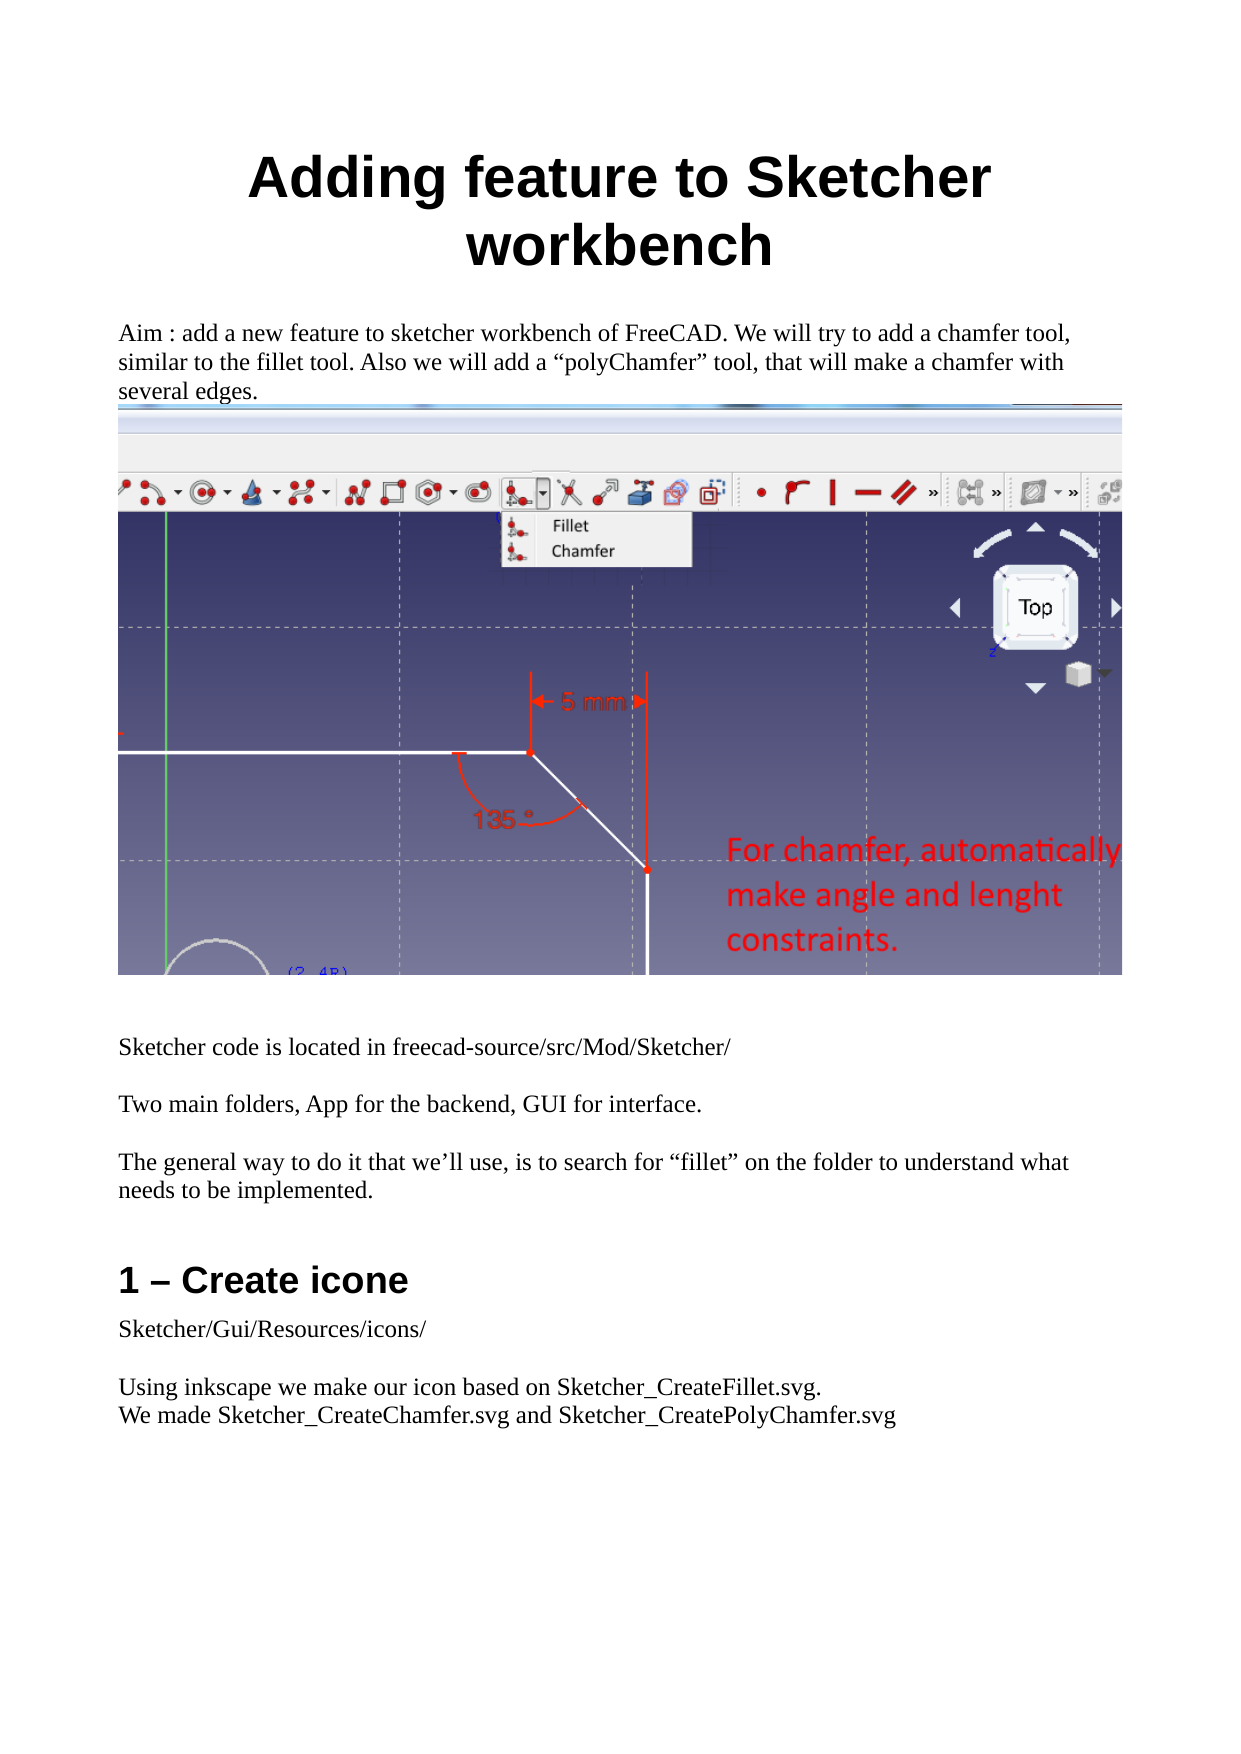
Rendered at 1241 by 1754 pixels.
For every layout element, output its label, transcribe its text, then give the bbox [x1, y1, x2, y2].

text Sketcher/Gui/Resources/icons/ [118, 1314, 1122, 1343]
text Two main folders, App for the backend, GUI for interface. [118, 1089, 1122, 1118]
text The general way to do it that we’ll use, is to search for “fillet” on the folder to understand what needs to be implemented. [118, 1147, 1122, 1204]
title Adding feature to Sketcher workbench [118, 143, 1122, 277]
text We made Sketcher_CreateChamfer.svg and Sketcher_CreatePolyChamfer.svg [118, 1401, 1122, 1429]
subtitle 1 – Create icone [118, 1258, 1122, 1302]
text Sketcher code is located in freecad-source/src/Mod/Sketcher/ [118, 1032, 1122, 1061]
text Aim : add a new feature to sketcher workbench of FreeCAD. We will try to add a chamfer tool, similar to the fillet tool. Also we will add a “polyChamfer” tool, that will make a chamfer with several edges. [118, 318, 1122, 404]
text Using inkscape we make our icon based on Sketcher_CreateFillet.svg. [118, 1372, 1122, 1401]
picture [118, 404, 1123, 975]
